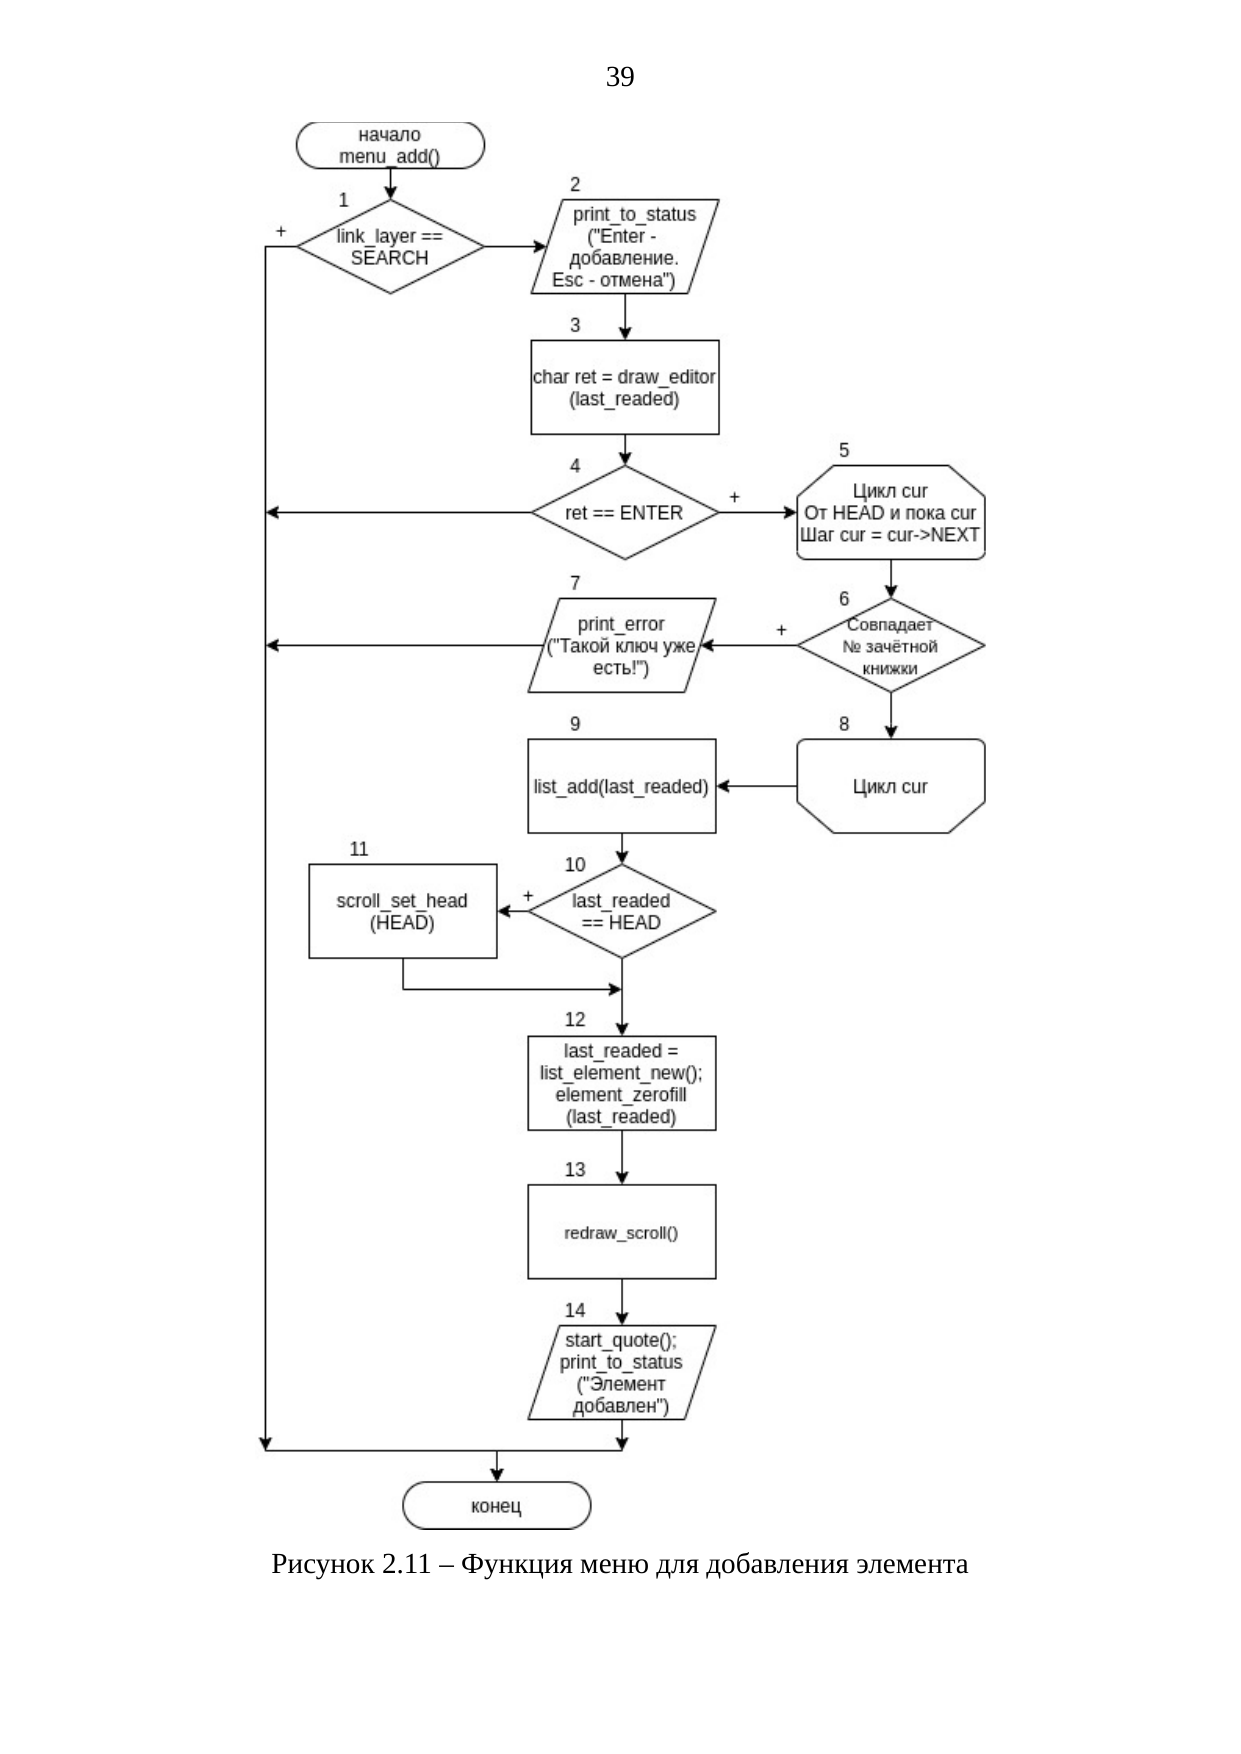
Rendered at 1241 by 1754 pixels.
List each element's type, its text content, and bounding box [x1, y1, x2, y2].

text Рисунок 2.11 – Функция меню для добавления элемента [118, 122, 1122, 1580]
picture [254, 122, 986, 1530]
